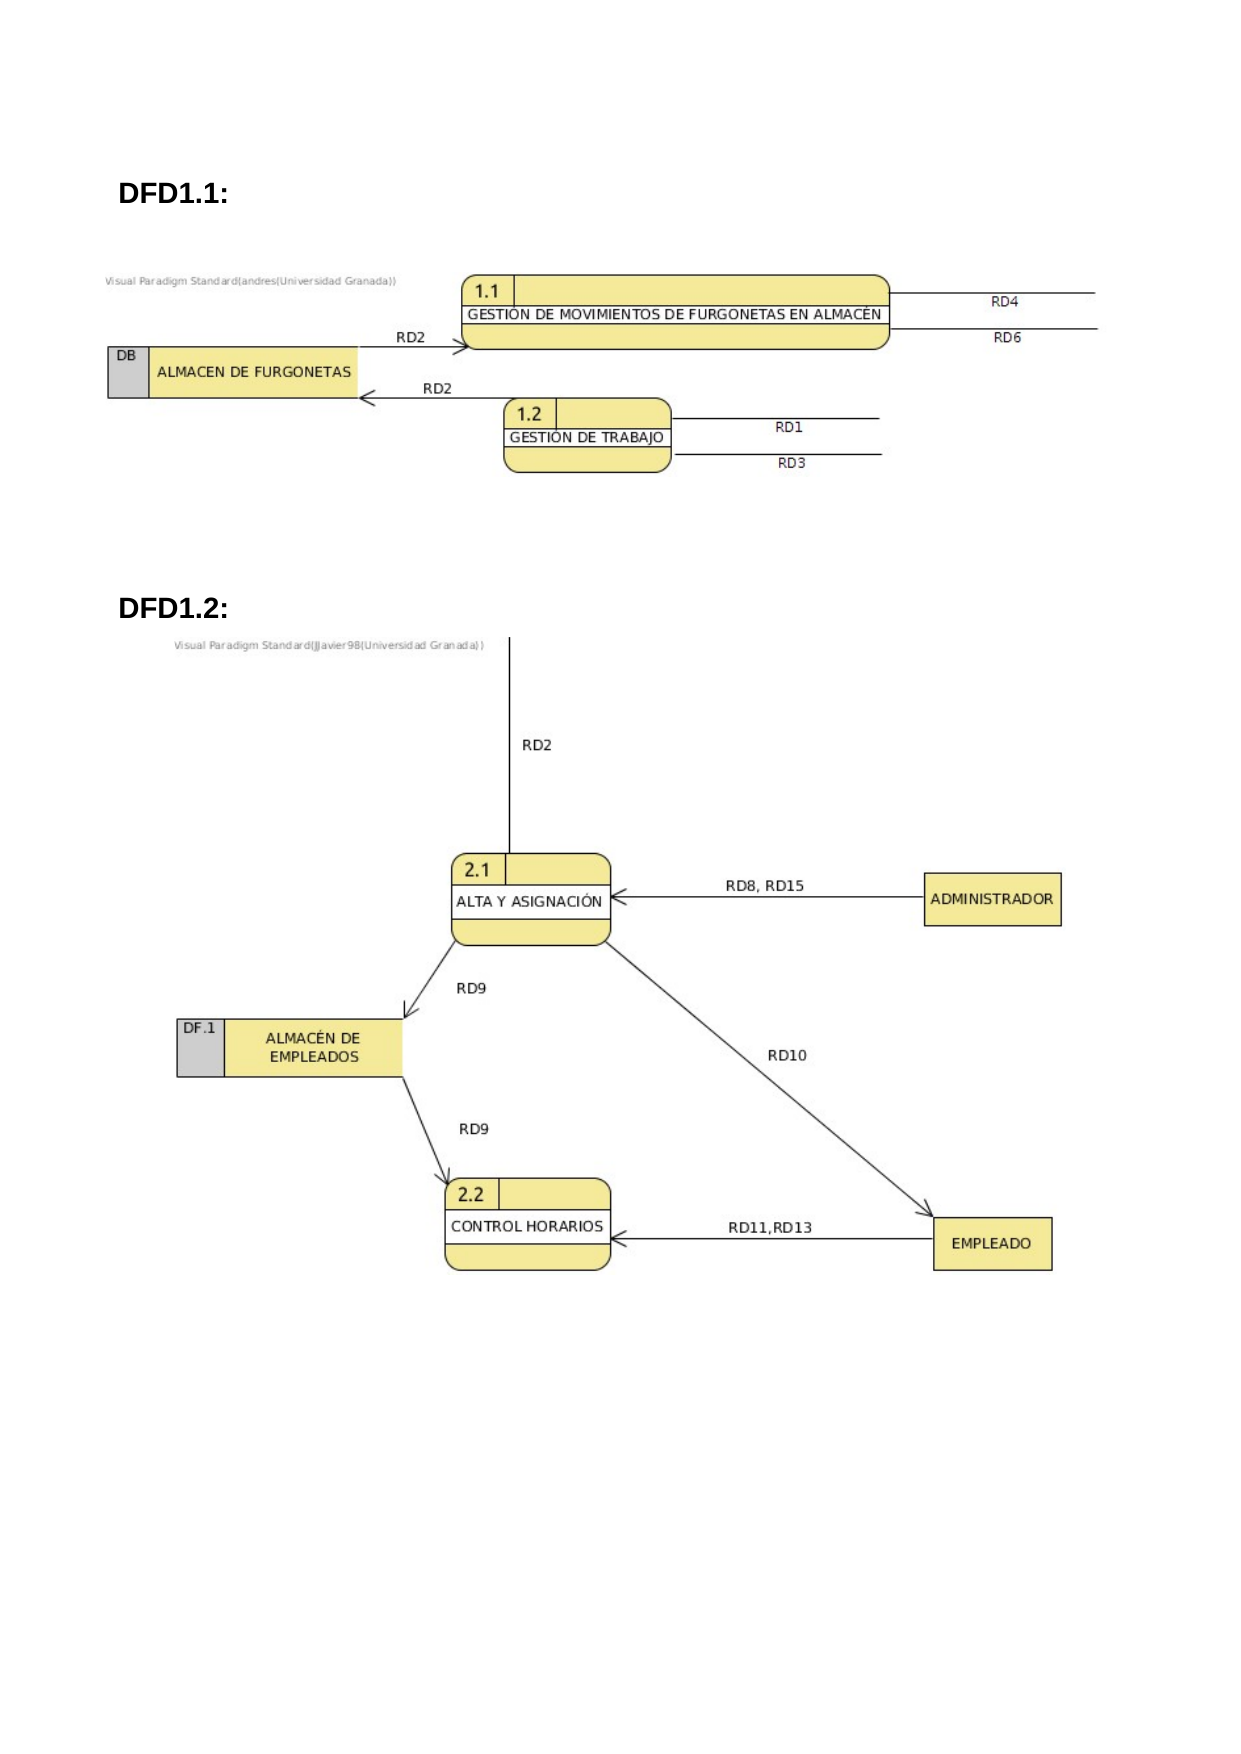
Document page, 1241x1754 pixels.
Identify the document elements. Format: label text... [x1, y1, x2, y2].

picture [174, 637, 1066, 1275]
picture [105, 272, 1110, 477]
subtitle DFD1.1: [118, 176, 1122, 210]
subtitle DFD1.2: [118, 591, 1122, 624]
